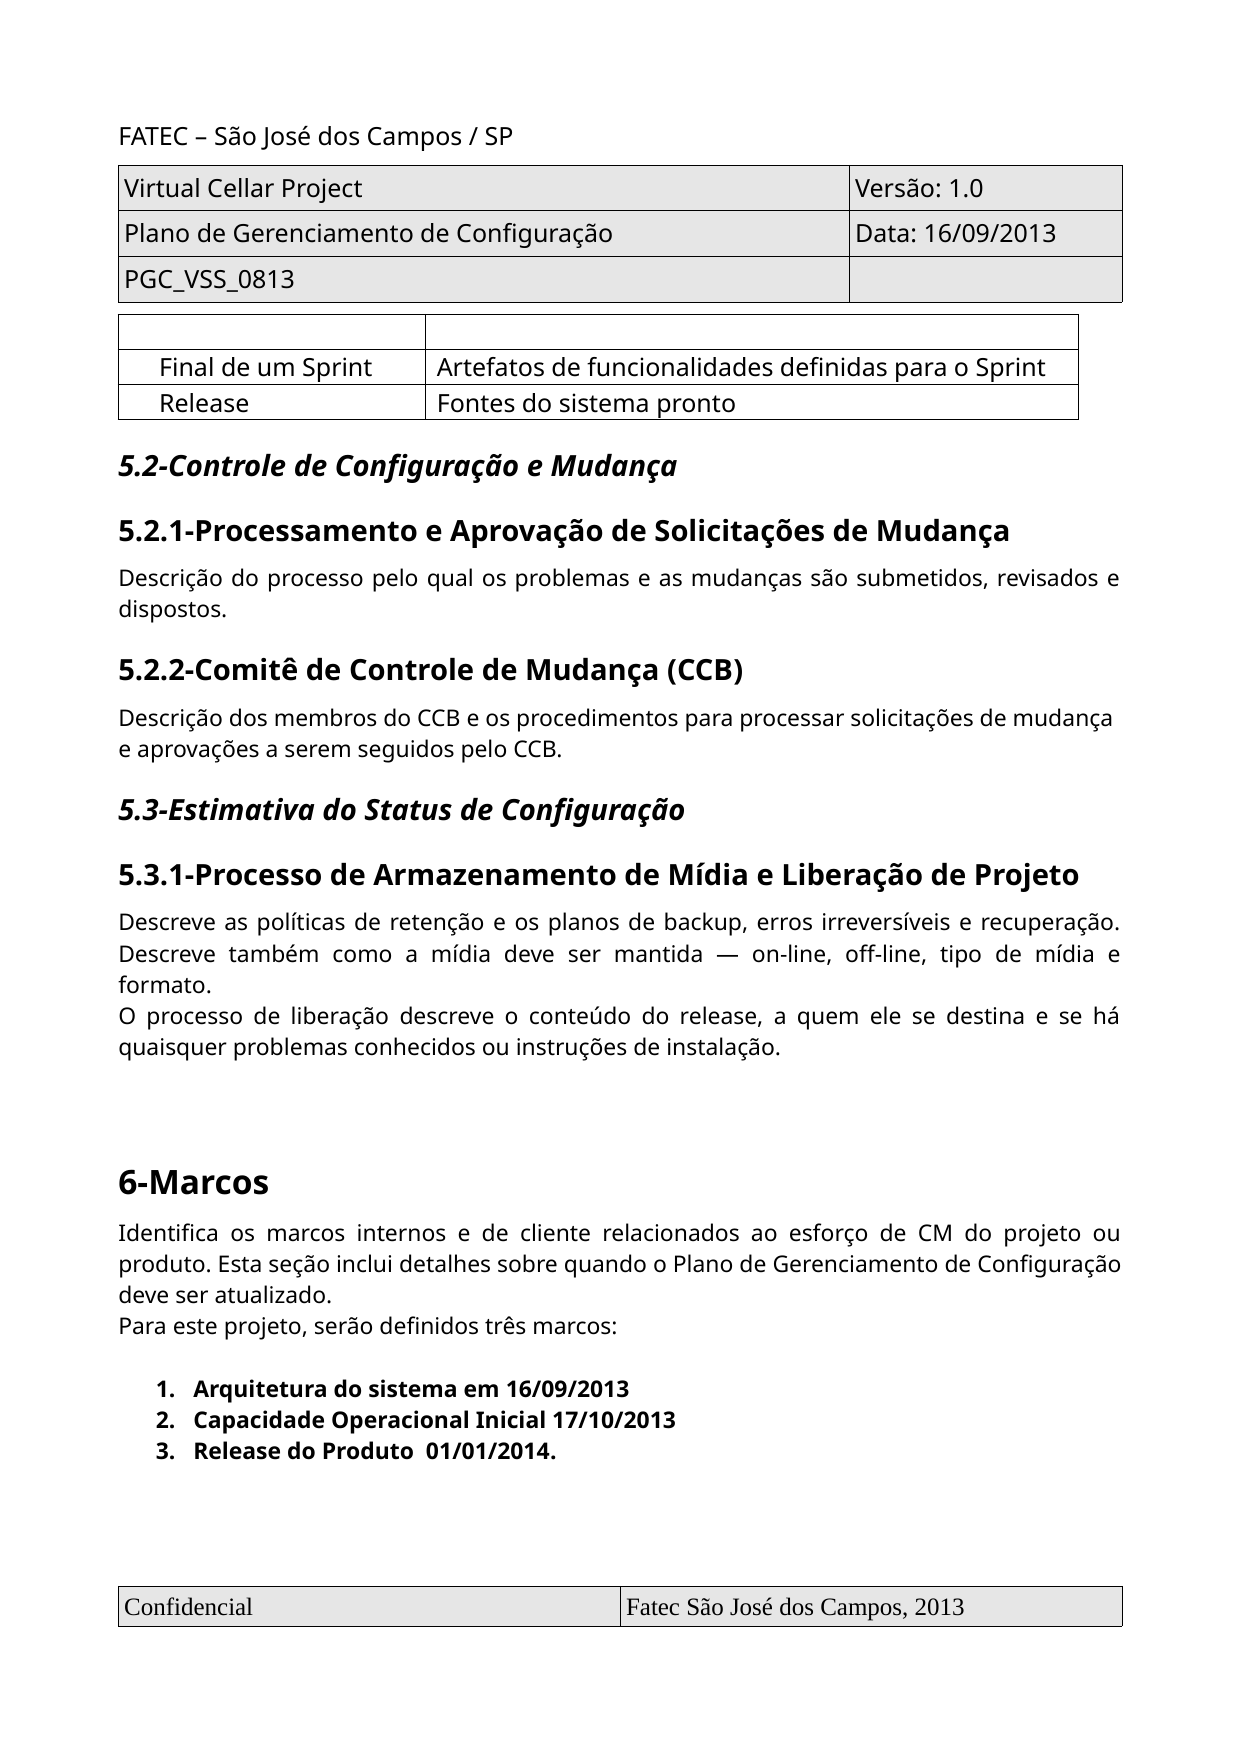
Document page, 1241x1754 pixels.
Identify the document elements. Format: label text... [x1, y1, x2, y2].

text Descrição dos membros do CCB e os procedimentos para processar solicitações de mudança e aprovações a serem seguidos pelo CCB. [118, 702, 1122, 764]
list Release do Produto 01/01/2014. [156, 1435, 1122, 1466]
text Identifica os marcos internos e de cliente relacionados ao esforço de CM do projeto ou produto. Esta seção inclui detalhes sobre quando o Plano de Gerenciamento de Configuração deve ser atualizado. [118, 1216, 1122, 1310]
text Descreve as políticas de retenção e os planos de backup, erros irreversíveis e recuperação. Descreve também como a mídia deve ser mantida — on-line, off-line, tipo de mídia e formato. [118, 906, 1122, 1000]
subtitle 5.2.1-Processamento e Aprovação de Solicitações de Mudança [118, 510, 1122, 550]
table_cell [426, 315, 1078, 349]
text O processo de liberação descreve o conteúdo do release, a quem ele se destina e se há quaisquer problemas conhecidos ou instruções de instalação. [118, 1000, 1122, 1062]
text Para este projeto, serão definidos três marcos: [118, 1310, 1122, 1341]
table_cell Artefatos de funcionalidades definidas para o Sprint [426, 350, 1078, 384]
table_cell Final de um Sprint [119, 350, 425, 384]
subtitle 5.2-Controle de Configuração e Mudança [118, 445, 1122, 485]
subtitle 5.2.2-Comitê de Controle de Mudança (CCB) [118, 650, 1122, 689]
table_cell [119, 315, 425, 349]
subtitle 5.3.1-Processo de Armazenamento de Mídia e Liberação de Projeto [118, 854, 1122, 894]
list Capacidade Operacional Inicial 17/10/2013 [156, 1404, 1122, 1435]
table_cell Release [119, 385, 425, 419]
table_cell Fontes do sistema pronto [426, 385, 1078, 419]
text Descrição do processo pelo qual os problemas e as mudanças são submetidos, revisados e dispostos. [118, 562, 1122, 625]
subtitle 5.3-Estimativa do Status de Configuração [118, 789, 1122, 829]
subtitle 6-Marcos [118, 1158, 1122, 1204]
list Arquitetura do sistema em 16/09/2013 [156, 1373, 1122, 1404]
